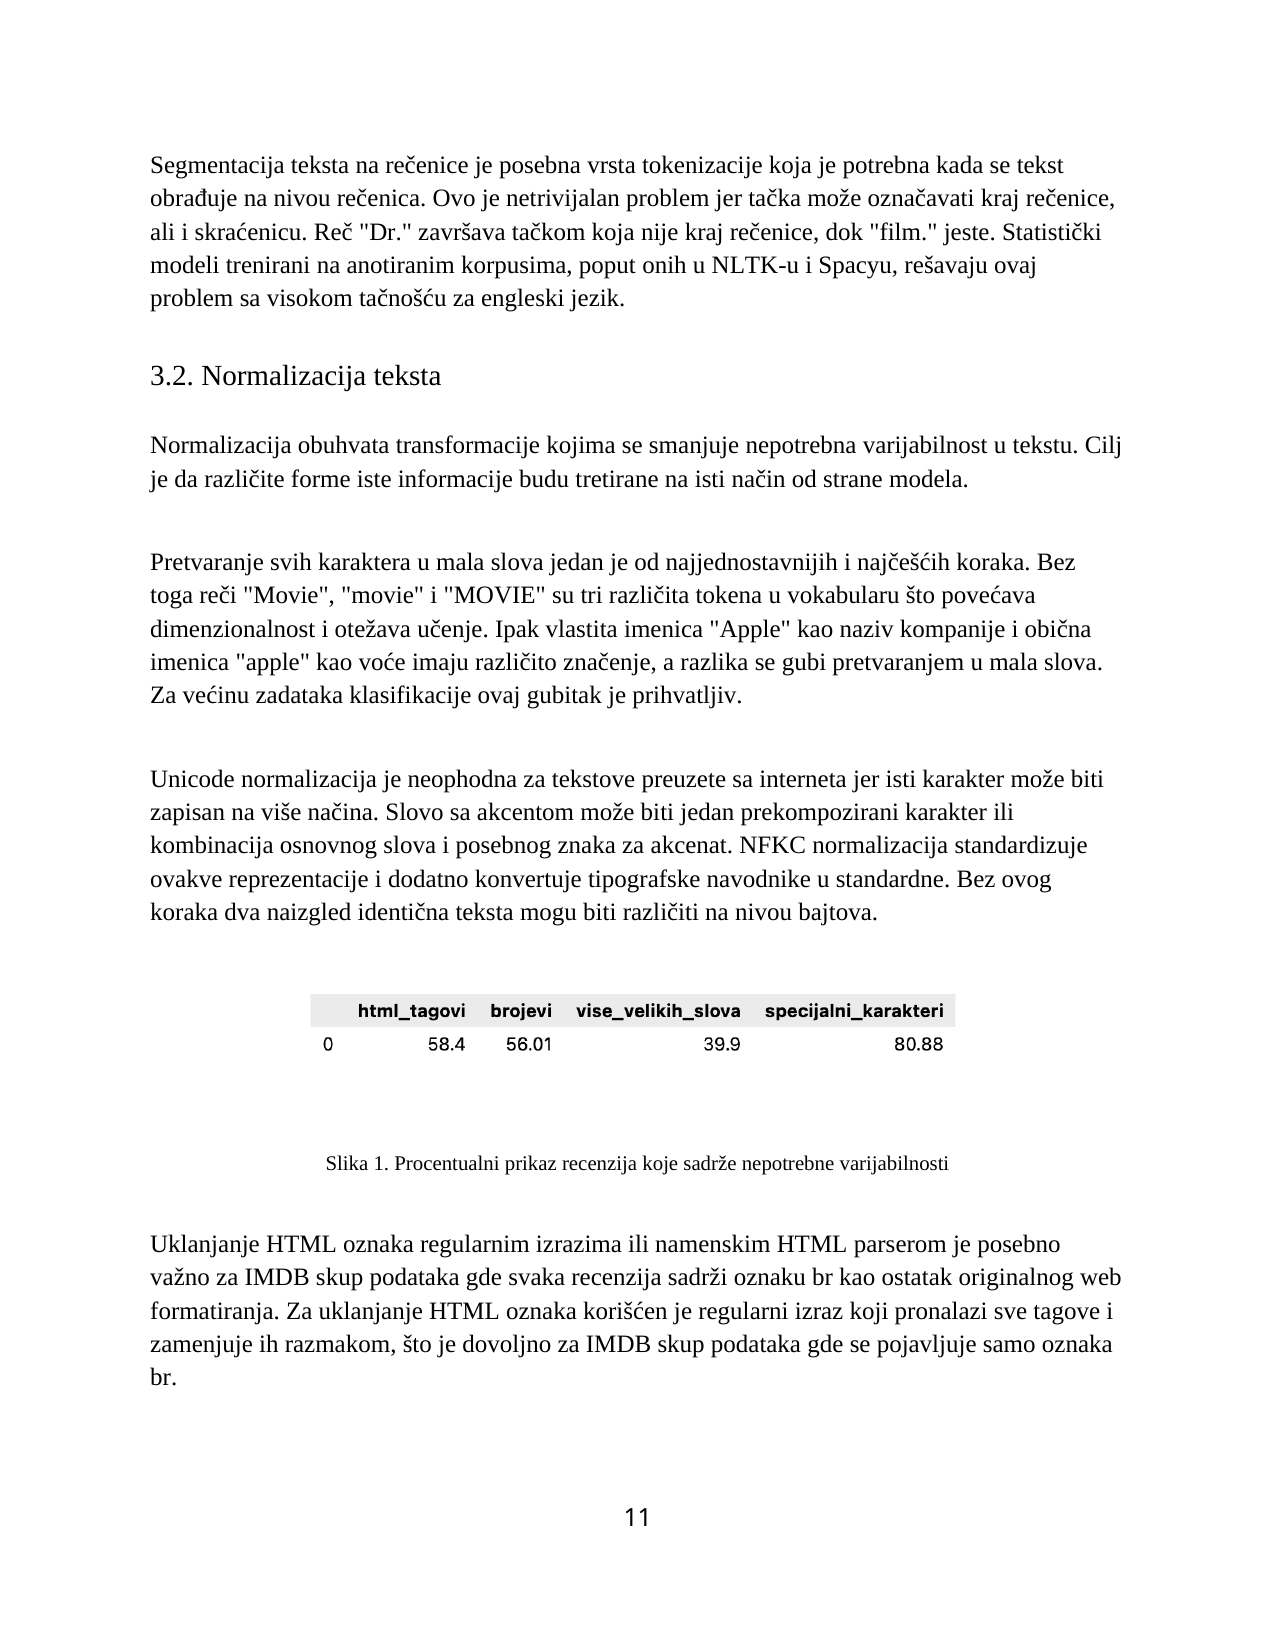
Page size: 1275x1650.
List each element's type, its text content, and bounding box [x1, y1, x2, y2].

text Segmentacija teksta na rečenice je posebna vrsta tokenizacije koja je potrebna kada se tekst obrađuje na nivou rečenica. Ovo je netrivijalan problem jer tačka može označavati kraj rečenice, ali i skraćenicu. Reč "Dr." završava tačkom koja nije kraj rečenice, dok "film." jeste. Statistički modeli trenirani na anotiranim korpusima, poput onih u NLTK-u i Spacyu, rešavaju ovaj problem sa visokom tačnošću za engleski jezik. [150, 150, 1125, 312]
text Unicode normalizacija je neophodna za tekstove preuzete sa interneta jer isti karakter može biti zapisan na više načina. Slovo sa akcentom može biti jedan prekompozirani karakter ili kombinacija osnovnog slova i posebnog znaka za akcenat. NFKC normalizacija standardizuje ovakve reprezentacije i dodatno konvertuje tipografske navodnike u standardne. Bez ovog koraka dva naizgled identična teksta mogu biti različiti na nivou bajtova. [150, 764, 1125, 926]
text Slika 1. Procentualni prikaz recenzija koje sadrže nepotrebne varijabilnosti [150, 1151, 1125, 1175]
text Pretvaranje svih karaktera u mala slova jedan je od najjednostavnijih i najčešćih koraka. Bez toga reči "Movie", "movie" i "MOVIE" su tri različita tokena u vokabularu što povećava dimenzionalnost i otežava učenje. Ipak vlastita imenica "Apple" kao naziv kompanije i obična imenica "apple" kao voće imaju različito značenje, a razlika se gubi pretvaranjem u mala slova. Za većinu zadataka klasifikacije ovaj gubitak je prihvatljiv. [150, 547, 1125, 709]
text Uklanjanje HTML oznaka regularnim izrazima ili namenskim HTML parserom je posebno važno za IMDB skup podataka gde svaka recenzija sadrži oznaku br kao ostatak originalnog web formatiranja. Za uklanjanje HTML oznaka korišćen je regularni izraz koji pronalazi sve tagove i zamenjuje ih razmakom, što je dovoljno za IMDB skup podataka gde se pojavljuje samo oznaka br. [150, 1229, 1125, 1391]
subtitle 3.2. Normalizacija teksta [150, 358, 1125, 392]
text Normalizacija obuhvata transformacije kojima se smanjuje nepotrebna varijabilnost u tekstu. Cilj je da različite forme iste informacije budu tretirane na isti način od strane modela. [150, 431, 1125, 493]
